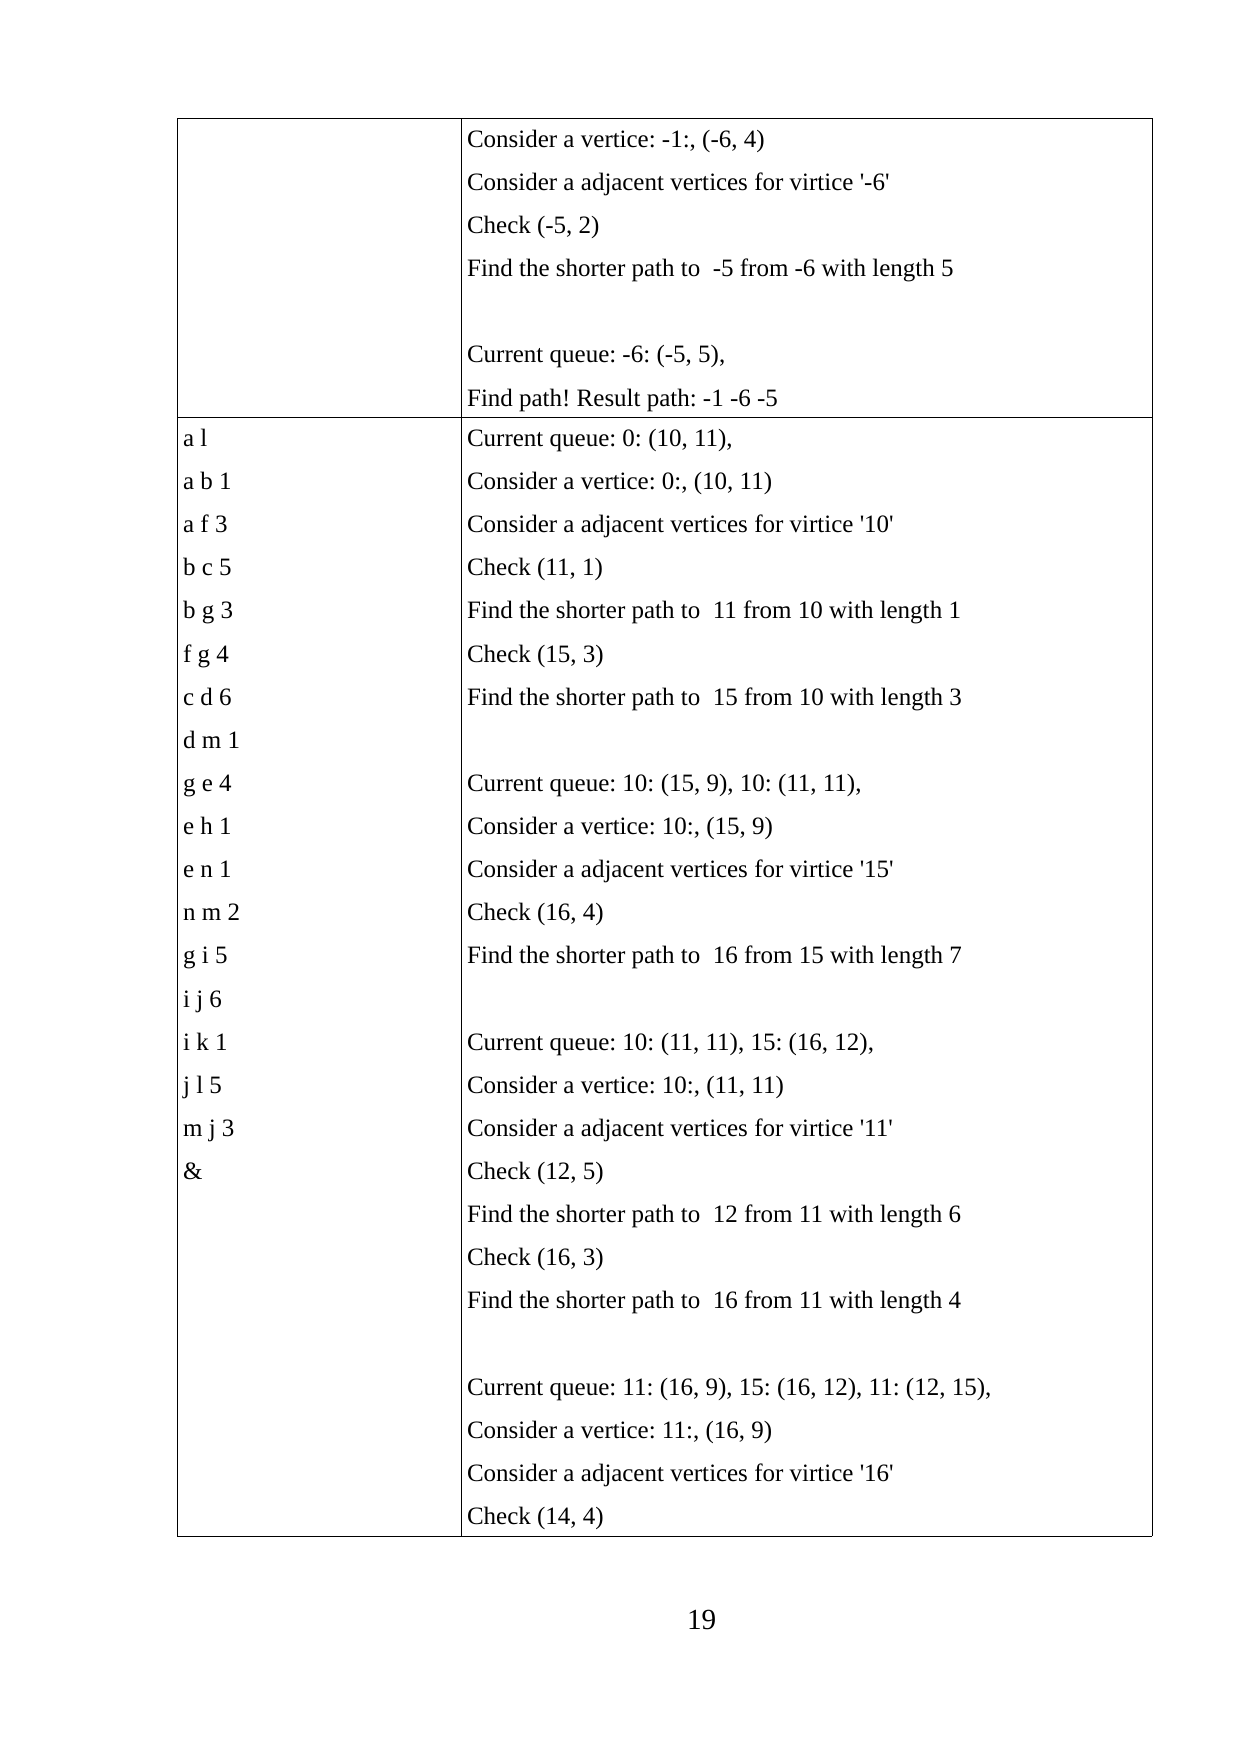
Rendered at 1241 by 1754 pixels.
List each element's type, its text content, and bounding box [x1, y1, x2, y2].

table_cell a l a b 1 a f 3 b c 5 b g 3 f g 4 c d 6 d m 1 g e 4 e h 1 e n 1 n m 2 g i 5 i j 6 i k 1 j l 5 m j 3 & [178, 418, 461, 1536]
table_cell Consider a vertice: -1:, (-6, 4) Consider a adjacent vertices for virtice '-6' Check (-5, 2) Find the shorter path to -5 from -6 with length 5 Current queue: -6: (-5, 5), Find path! Result path: -1 -6 -5 [462, 119, 1152, 417]
table_cell [178, 119, 461, 417]
table_cell Current queue: 0: (10, 11), Consider a vertice: 0:, (10, 11) Consider a adjacent vertices for virtice '10' Check (11, 1) Find the shorter path to 11 from 10 with length 1 Check (15, 3) Find the shorter path to 15 from 10 with length 3 Current queue: 10: (15, 9), 10: (11, 11), Consider a vertice: 10:, (15, 9) Consider a adjacent vertices for virtice '15' Check (16, 4) Find the shorter path to 16 from 15 with length 7 Current queue: 10: (11, 11), 15: (16, 12), Consider a vertice: 10:, (11, 11) Consider a adjacent vertices for virtice '11' Check (12, 5) Find the shorter path to 12 from 11 with length 6 Check (16, 3) Find the shorter path to 16 from 11 with length 4 Current queue: 11: (16, 9), 15: (16, 12), 11: (12, 15), Consider a vertice: 11:, (16, 9) Consider a adjacent vertices for virtice '16' Check (14, 4) [462, 418, 1152, 1536]
